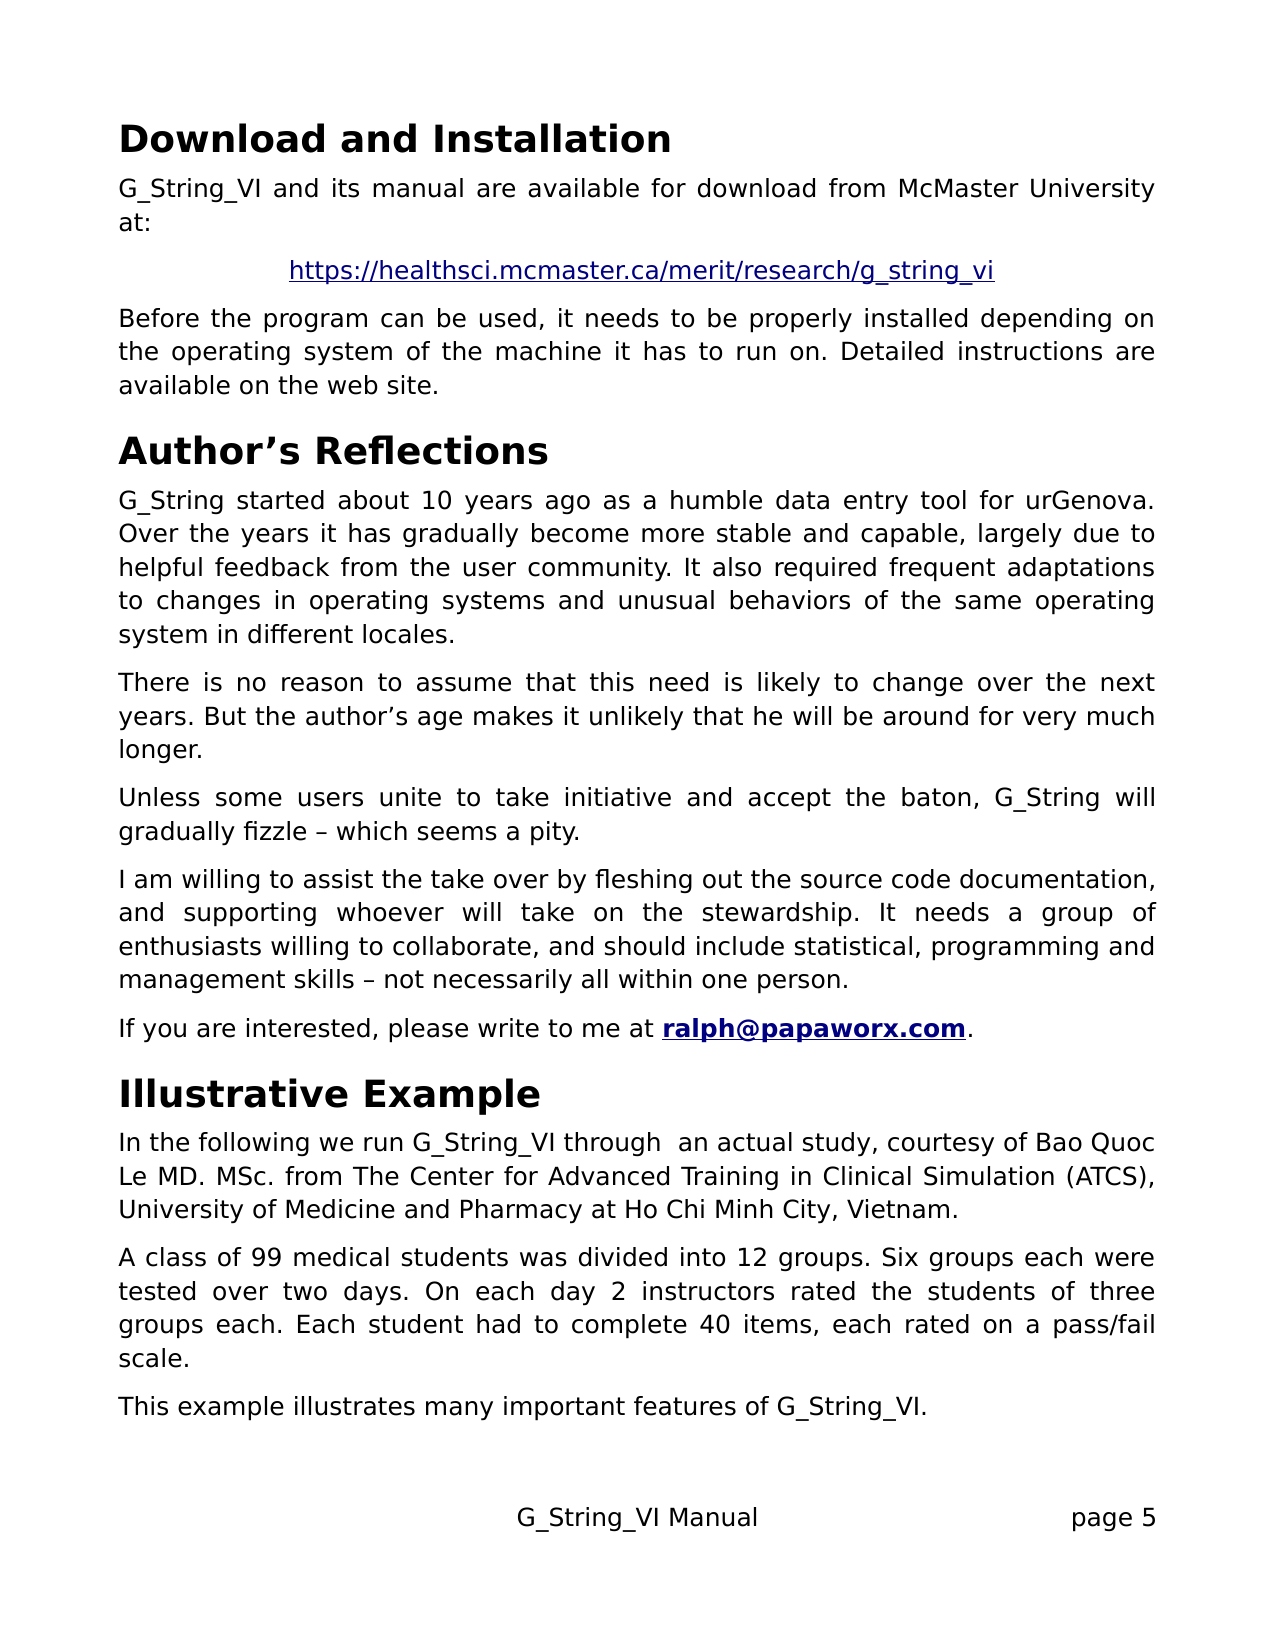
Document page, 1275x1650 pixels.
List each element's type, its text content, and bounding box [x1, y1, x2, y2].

subtitle Author’s Reflections [118, 430, 1157, 473]
text In the following we run G_String_VI through an actual study, courtesy of Bao Quoc Le MD. MSc. from The Center for Advanced Training in Clinical Simulation (ATCS), University of Medicine and Pharmacy at Ho Chi Minh City, Vietnam. [118, 1128, 1157, 1225]
text This example illustrates many important features of G_String_VI. [118, 1392, 1157, 1422]
text If you are interested, please write to me at ralph@papaworx.com. [118, 1014, 1157, 1043]
subtitle Illustrative Example [118, 1072, 1157, 1116]
text G_String_VI and its manual are available for download from McMaster University at: [118, 174, 1157, 237]
text Before the program can be used, it needs to be properly installed depending on the operating system of the machine it has to run on. Detailed instructions are available on the web site. [118, 304, 1157, 400]
text A class of 99 medical students was divided into 12 groups. Six groups each were tested over two days. On each day 2 instructors rated the students of three groups each. Each student had to complete 40 items, each rated on a pass/fail scale. [118, 1244, 1157, 1373]
text I am willing to assist the take over by fleshing out the source code documentation, and supporting whoever will take on the stewardship. It needs a group of enthusiasts willing to collaborate, and should include statistical, programming and management skills – not necessarily all within one person. [118, 865, 1157, 995]
text Unless some users unite to take initiative and accept the baton, G_String will gradually fizzle – which seems a pity. [118, 783, 1157, 846]
text https://healthsci.mcmaster.ca/merit/research/g_string_vi [118, 256, 1157, 285]
text There is no reason to assume that this need is likely to change over the next years. But the author’s age makes it unlikely that he will be around for very much longer. [118, 668, 1157, 764]
subtitle Download and Installation [118, 118, 1157, 162]
text G_String started about 10 years ago as a humble data entry tool for urGenova. Over the years it has gradually become more stable and capable, largely due to helpful feedback from the user community. It also required frequent adaptations to changes in operating systems and unusual behaviors of the same operating system in different locales. [118, 486, 1157, 649]
